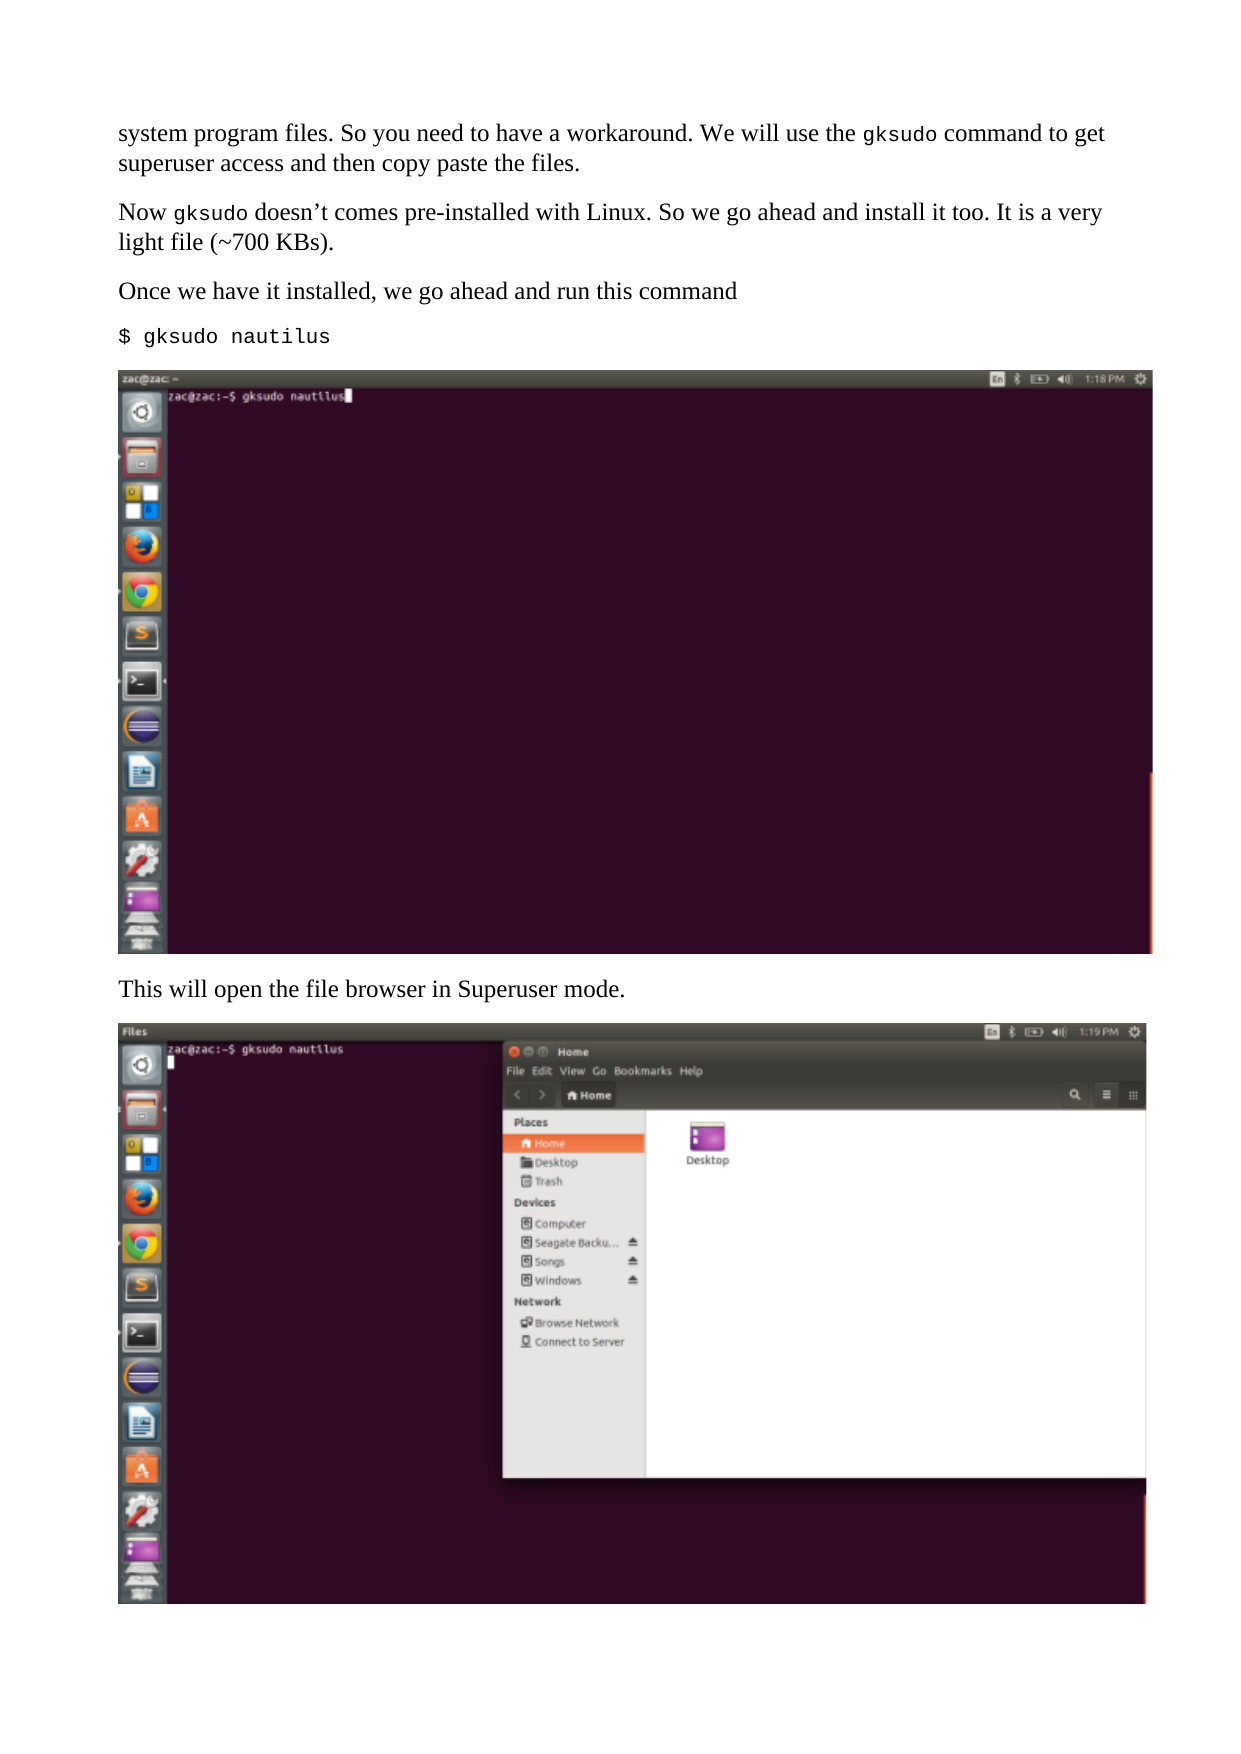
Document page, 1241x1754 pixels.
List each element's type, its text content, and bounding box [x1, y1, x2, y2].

text This will open the file browser in Superuser mode. [118, 974, 1122, 1003]
picture [118, 370, 1153, 954]
text Once we have it installed, we go ahead and run this command [118, 276, 1122, 305]
text system program files. So you need to have a workaround. We will use the gksudo command to get superuser access and then copy paste the files. [118, 118, 1122, 176]
text Now gksudo doesn’t comes pre-installed with Linux. So we go ahead and install it too. It is a very light file (~700 KBs). [118, 197, 1122, 256]
picture [118, 1023, 1147, 1604]
text $ gksudo nautilus [118, 326, 1122, 350]
